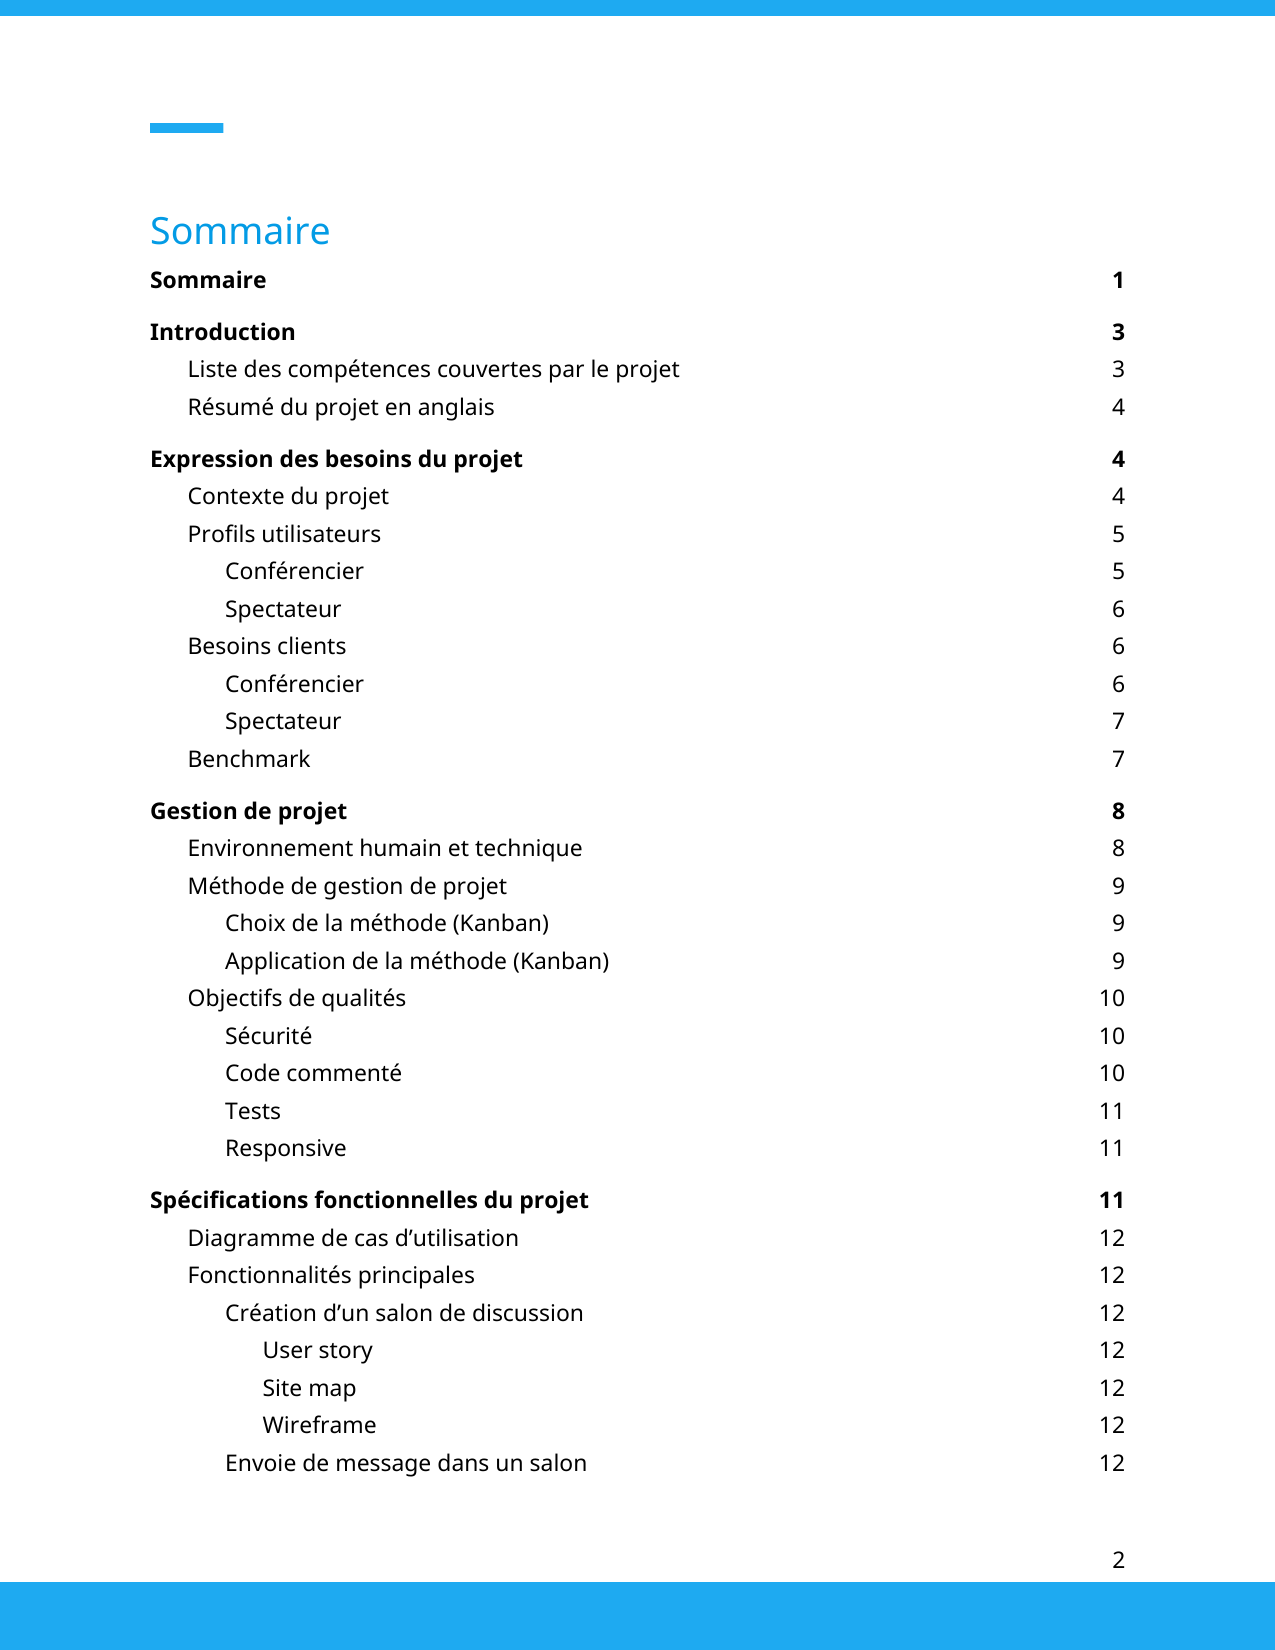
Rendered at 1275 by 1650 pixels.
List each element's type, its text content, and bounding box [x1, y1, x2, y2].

text Code commenté 10 [225, 1057, 1125, 1089]
text Méthode de gestion de projet 9 [187, 870, 1125, 901]
picture [0, 1582, 1275, 1650]
text Benchmark 7 [187, 743, 1125, 774]
text Sommaire 1 [150, 264, 1125, 295]
text Diagramme de cas d’utilisation 12 [187, 1222, 1125, 1253]
text Objectifs de qualités 10 [187, 982, 1125, 1014]
text User story 12 [262, 1334, 1125, 1366]
text Contexte du projet 4 [187, 480, 1125, 512]
text Conférencier 5 [225, 555, 1125, 587]
text Spécifications fonctionnelles du projet 11 [150, 1184, 1125, 1216]
text Liste des compétences couvertes par le projet 3 [187, 353, 1125, 384]
text Spectateur 7 [225, 705, 1125, 737]
text Profils utilisateurs 5 [187, 518, 1125, 549]
text Envoie de message dans un salon 12 [225, 1447, 1125, 1478]
text Sécurité 10 [225, 1020, 1125, 1051]
text Besoins clients 6 [187, 630, 1125, 662]
text Création d’un salon de discussion 12 [225, 1297, 1125, 1328]
text Responsive 11 [225, 1132, 1125, 1164]
text Environnement humain et technique 8 [187, 832, 1125, 864]
text Introduction 3 [150, 316, 1125, 347]
text Gestion de projet 8 [150, 795, 1125, 826]
subtitle Sommaire [150, 204, 1125, 255]
text Expression des besoins du projet 4 [150, 443, 1125, 474]
text Tests 11 [225, 1095, 1125, 1126]
text Site map 12 [262, 1372, 1125, 1403]
text Conférencier 6 [225, 668, 1125, 699]
picture [0, 0, 1275, 16]
text Spectateur 6 [225, 593, 1125, 624]
picture [150, 123, 224, 133]
text Wireframe 12 [262, 1409, 1125, 1441]
text Application de la méthode (Kanban) 9 [225, 945, 1125, 976]
text Fonctionnalités principales 12 [187, 1259, 1125, 1291]
text Choix de la méthode (Kanban) 9 [225, 907, 1125, 939]
text Résumé du projet en anglais 4 [187, 391, 1125, 422]
